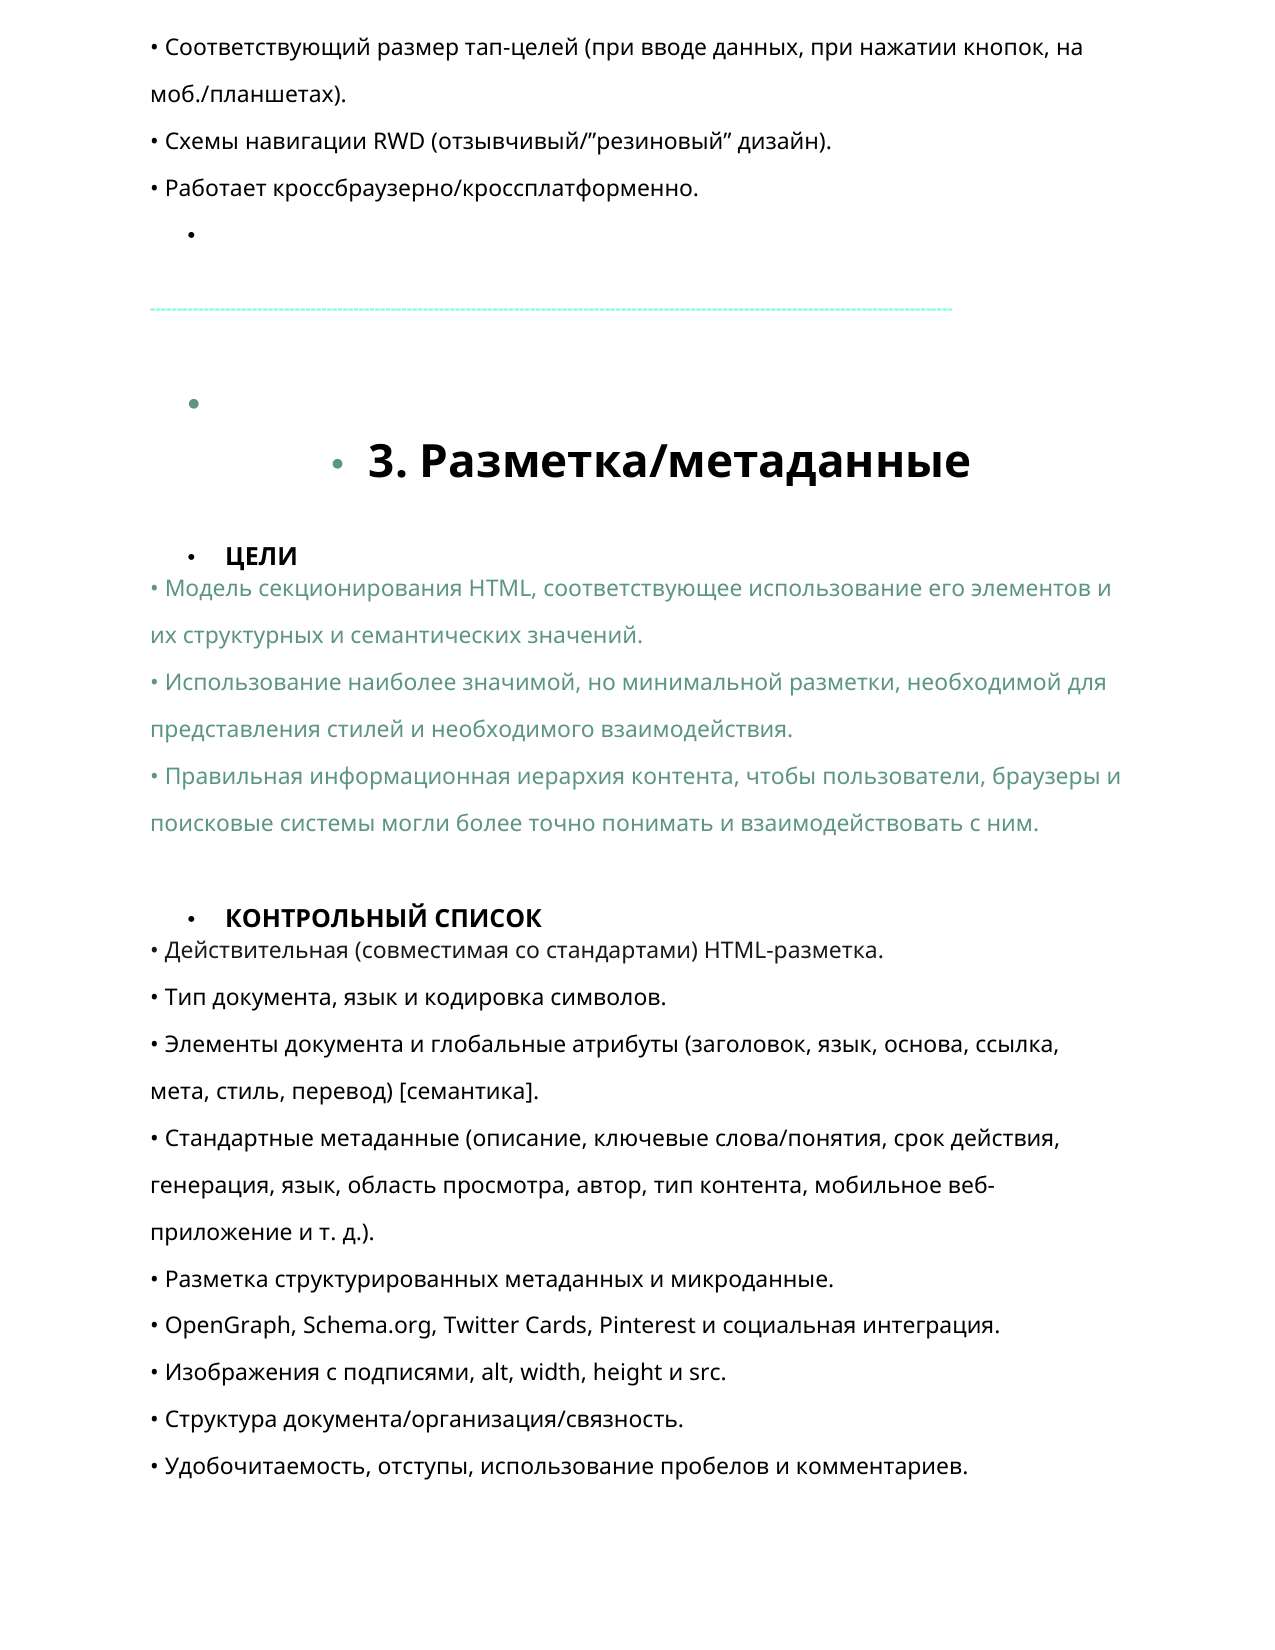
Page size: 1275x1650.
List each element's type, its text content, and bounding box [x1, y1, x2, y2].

list ЦЕЛИ [187, 538, 1125, 572]
text ------------------------------------------------------------------------------------------------------------------------------------------------------ [150, 297, 1125, 319]
text • Структура документа/организация/связность. [150, 1403, 1125, 1434]
text • Работает кроссбраузерно/кроссплатформенно. [150, 172, 1125, 203]
text • Соответствующий размер тап-целей (при вводе данных, при нажатии кнопок, на моб./планшетах). [150, 31, 1125, 109]
text • Правильная информационная иерархия контента, чтобы пользователи, браузеры и поисковые системы могли более точно понимать и взаимодействовать с ним. [150, 760, 1125, 838]
text • Стандартные метаданные (описание, ключевые слова/понятия, срок действия, генерация, язык, область просмотра, автор, тип контента, мобильное веб-приложение и т. д.). [150, 1122, 1125, 1247]
text • Схемы навигации RWD (отзывчивый/”резиновый” дизайн). [150, 125, 1125, 156]
text • Действительная (совместимая со стандартами) HTML-разметка. [150, 934, 1125, 966]
text • Модель секционирования HTML, соответствующее использование его элементов и их структурных и семантических значений. [150, 572, 1125, 650]
text • Элементы документа и глобальные атрибуты (заголовок, язык, основа, ссылка, мета, стиль, перевод) [семантика]. [150, 1028, 1125, 1106]
text • Тип документа, язык и кодировка символов. [150, 981, 1125, 1012]
text • Изображения с подписями, alt, width, height и src. [150, 1356, 1125, 1387]
text • Разметка структурированных метаданных и микроданные. [150, 1262, 1125, 1294]
list 3. Разметка/метаданные [187, 429, 1125, 491]
text • Удобочитаемость, отступы, использование пробелов и комментариев. [150, 1450, 1125, 1481]
text • OpenGraph, Schema.org, Twitter Cards, Pinterest и социальная интеграция. [150, 1309, 1125, 1341]
text • Использование наиболее значимой, но минимальной разметки, необходимой для представления стилей и необходимого взаимодействия. [150, 666, 1125, 744]
list КОНТРОЛЬНЫЙ СПИСОК [187, 900, 1125, 934]
